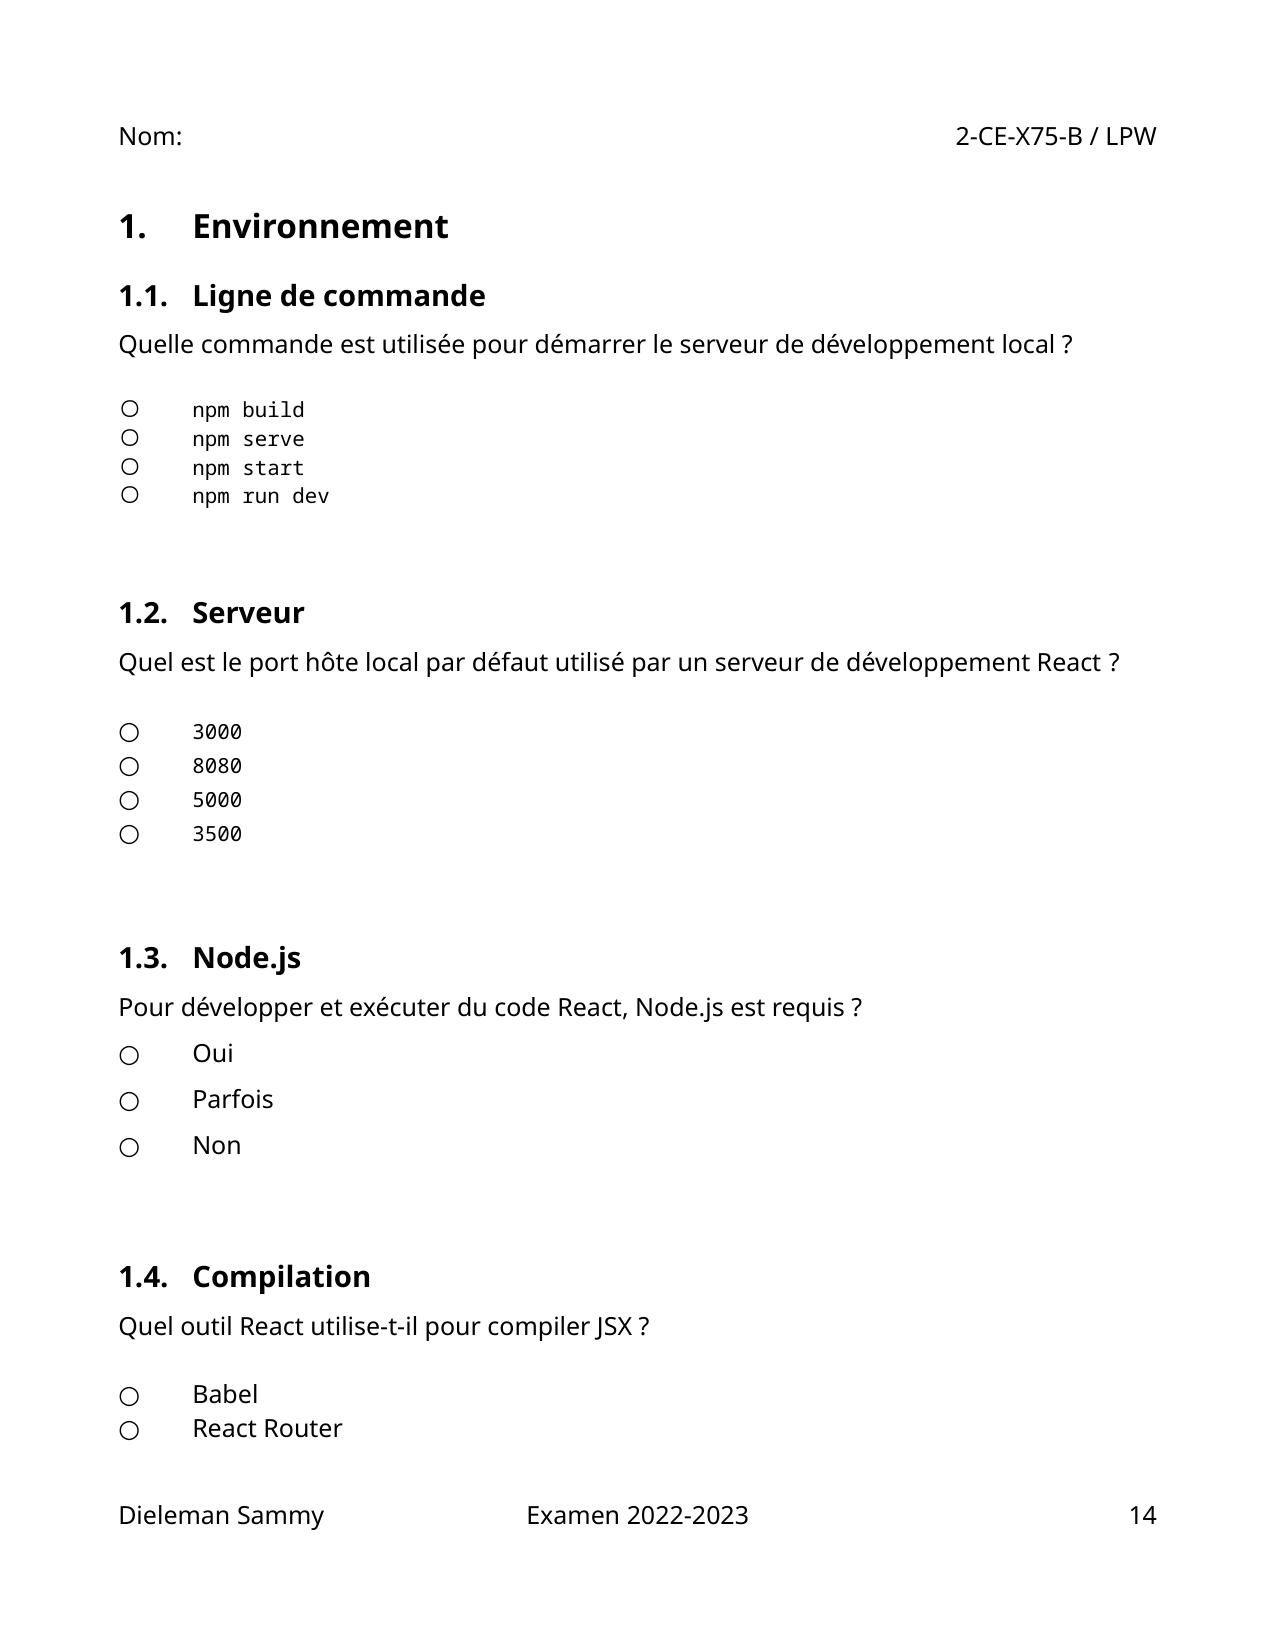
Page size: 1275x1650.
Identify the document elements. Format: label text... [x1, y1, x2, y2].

text ○ Parfois [118, 1082, 1157, 1116]
text ○ 3000 [118, 713, 1157, 747]
text ○ npm build [118, 395, 1157, 424]
subtitle Serveur [118, 593, 1157, 632]
subtitle Environnement [118, 202, 1157, 248]
text Pour développer et exécuter du code React, Node.js est requis ? [118, 990, 1157, 1024]
text Quel outil React utilise-t-il pour compiler JSX ? [118, 1309, 1157, 1343]
text ○ React Router [118, 1411, 1157, 1445]
subtitle Compilation [118, 1256, 1157, 1296]
subtitle Ligne de commande [118, 275, 1157, 315]
text ○ npm serve [118, 424, 1157, 453]
text Quel est le port hôte local par défaut utilisé par un serveur de développement React ? [118, 645, 1157, 679]
text ○ 5000 [118, 781, 1157, 815]
text ○ npm start [118, 453, 1157, 481]
text Quelle commande est utilisée pour démarrer le serveur de développement local ? [118, 327, 1157, 361]
subtitle Node.js [118, 937, 1157, 977]
text ○ Babel [118, 1377, 1157, 1411]
text ○ 8080 [118, 747, 1157, 781]
text ○ npm run dev [118, 481, 1157, 510]
text ○ Oui [118, 1036, 1157, 1070]
text ○ Non [118, 1127, 1157, 1162]
text ○ 3500 [118, 815, 1157, 849]
